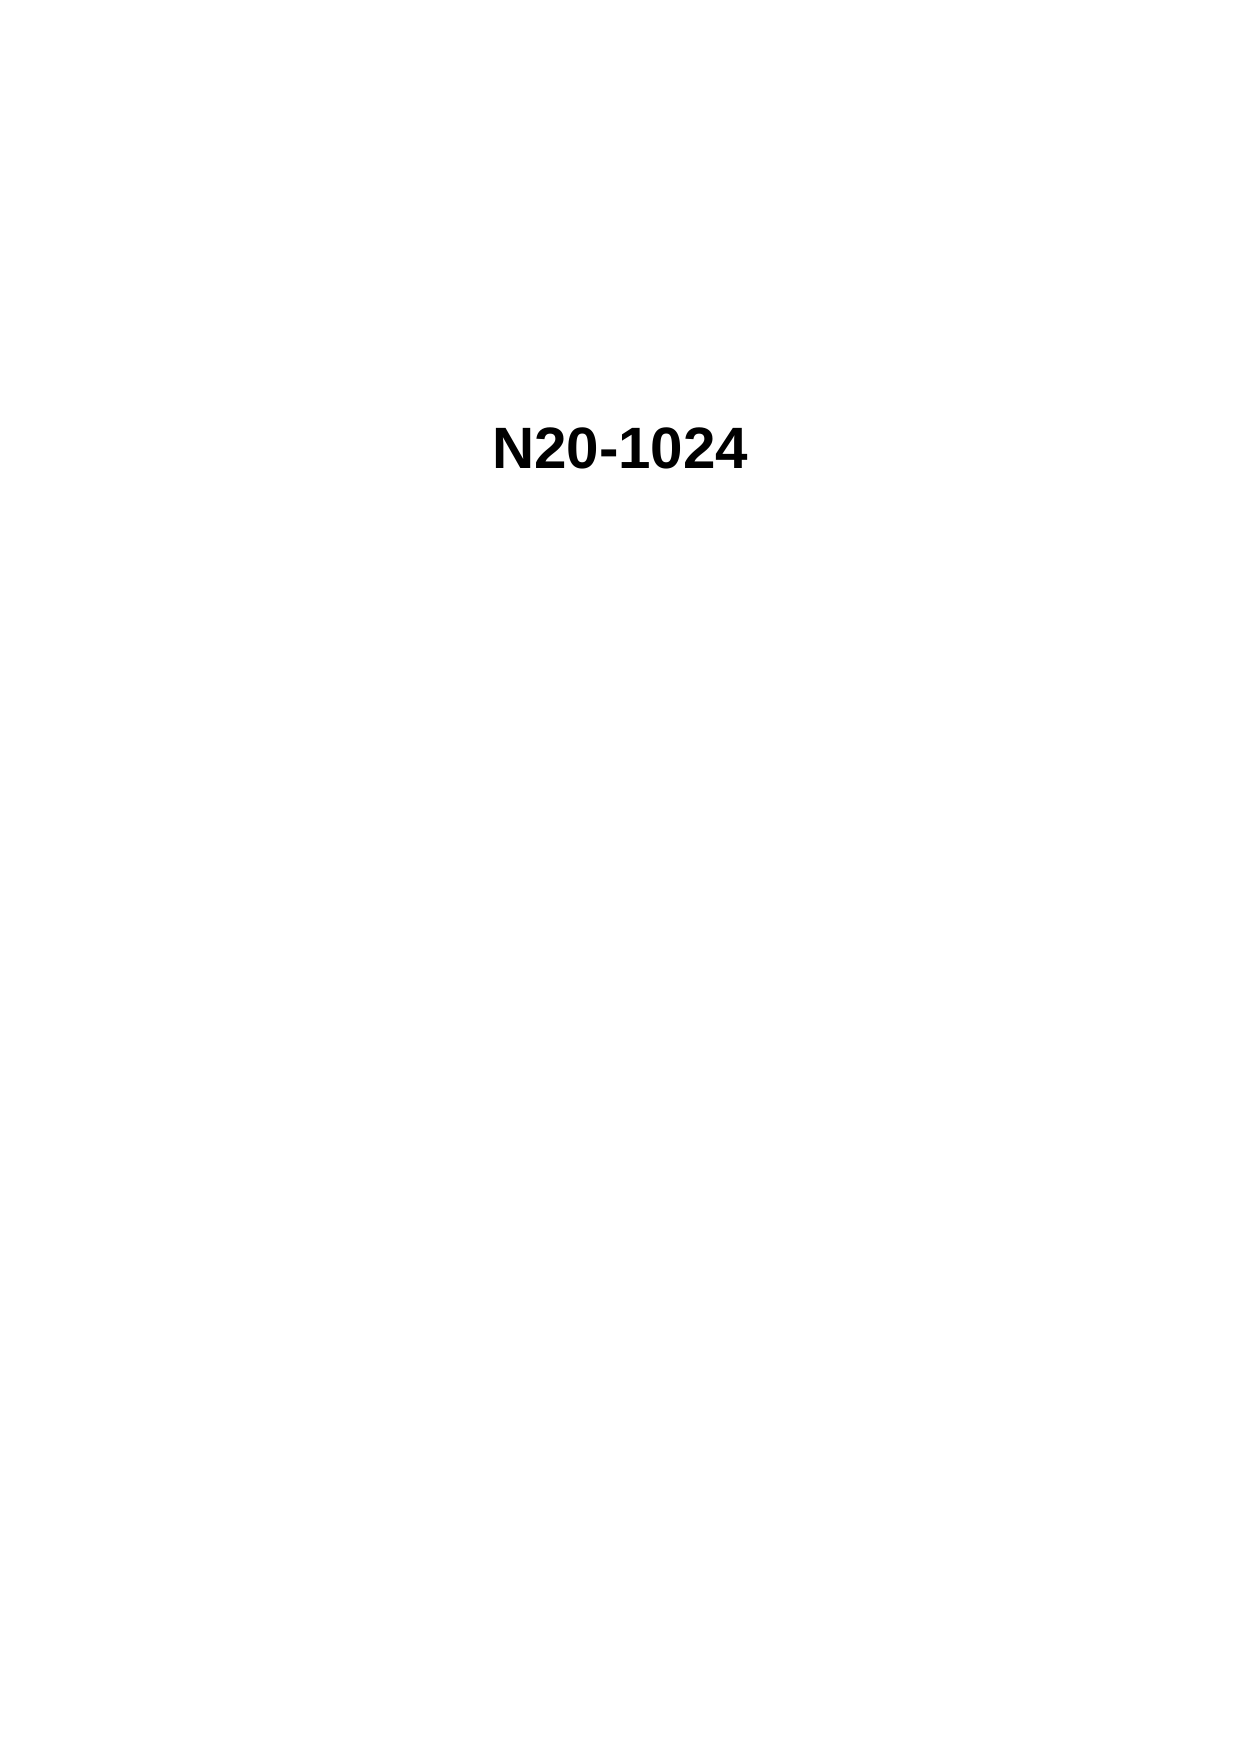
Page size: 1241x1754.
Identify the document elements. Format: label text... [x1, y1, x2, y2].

title N20-1024 [118, 413, 1122, 481]
